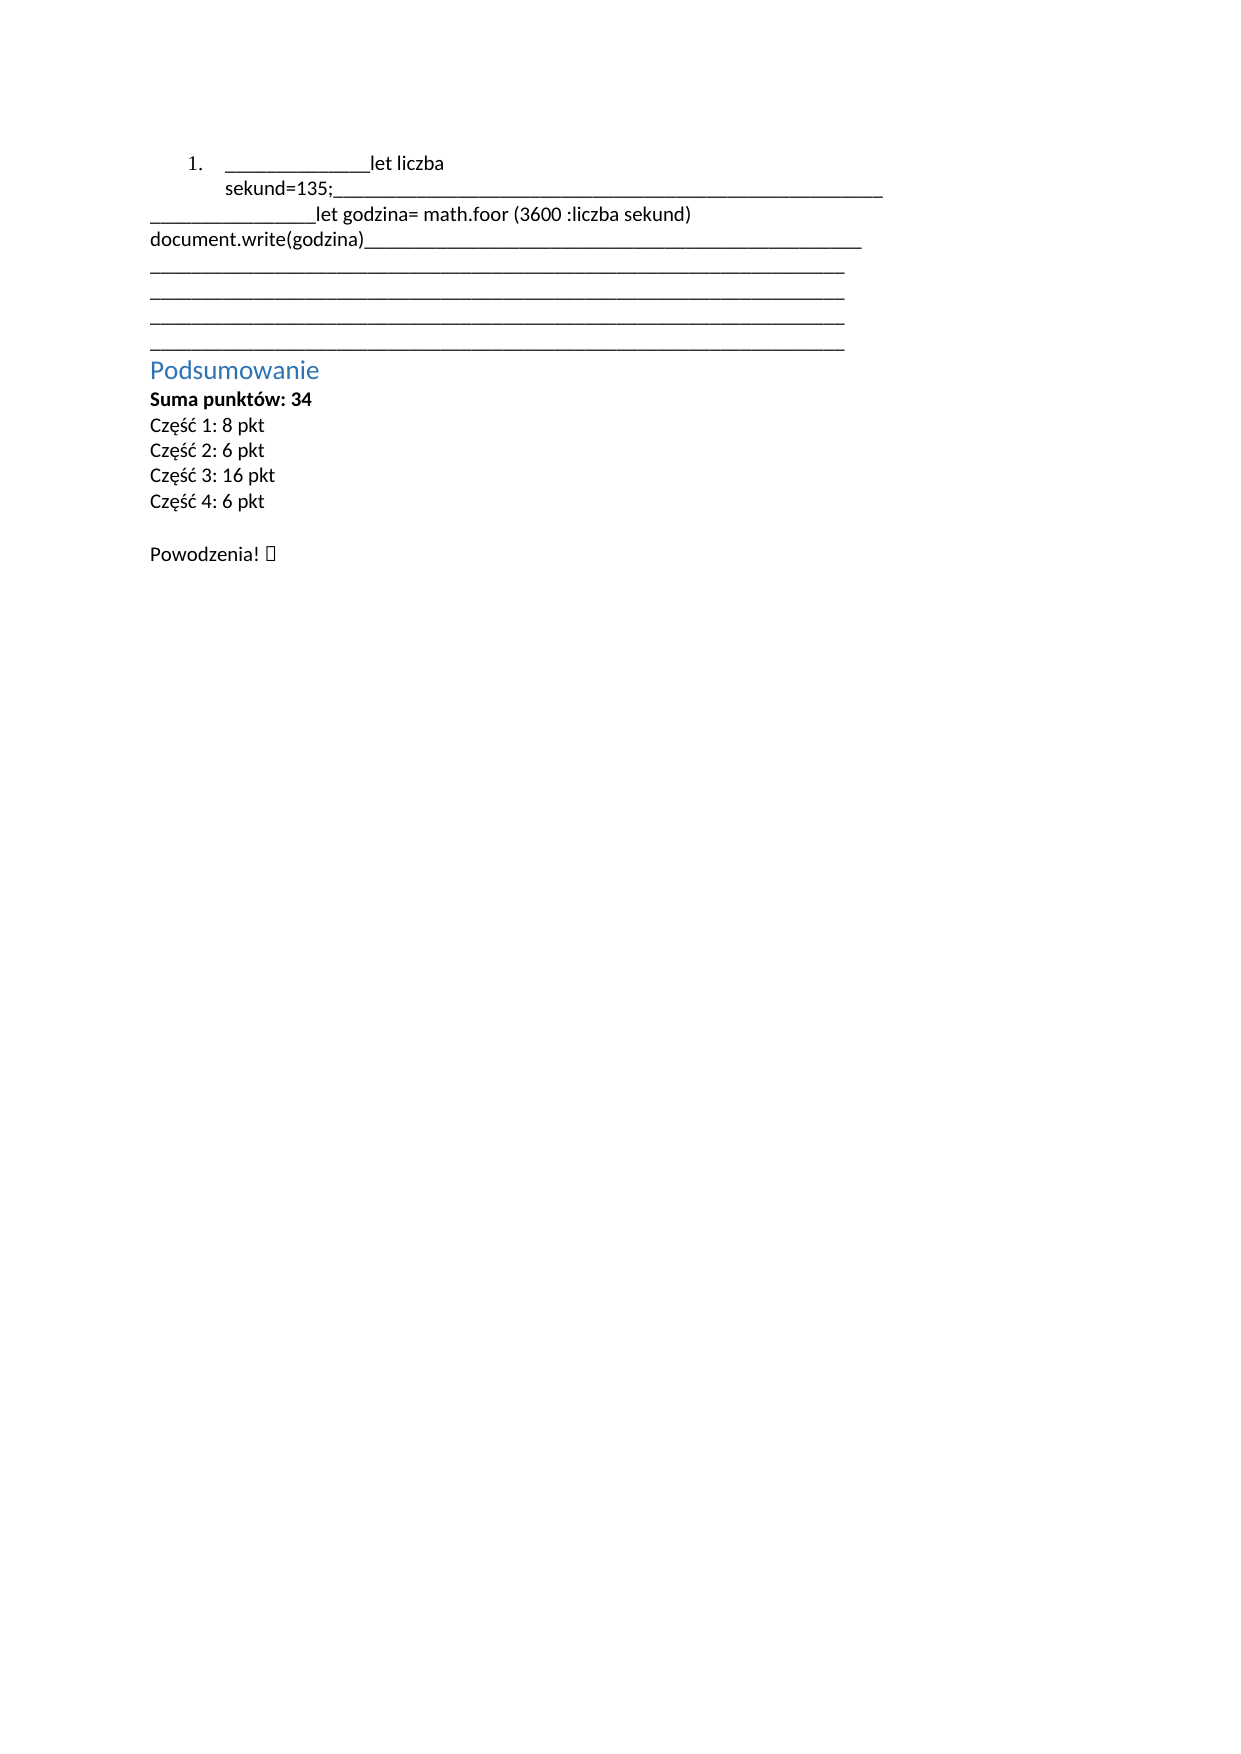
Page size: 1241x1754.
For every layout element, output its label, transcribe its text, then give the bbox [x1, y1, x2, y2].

text ___________________________________________________________________ [150, 252, 1090, 277]
subtitle Podsumowanie [150, 353, 1090, 386]
text Część 2: 6 pkt [150, 437, 1090, 463]
text ___________________________________________________________________ [150, 328, 1090, 353]
text ___________________________________________________________________ [150, 302, 1090, 328]
text Część 1: 8 pkt [150, 412, 1090, 437]
text Suma punktów: 34 [150, 386, 1090, 412]
text Powodzenia! 🚀 [150, 539, 1090, 567]
text Część 3: 16 pkt [150, 463, 1090, 488]
text ___________________________________________________________________ [150, 277, 1090, 302]
list ______________let liczba sekund=135;_____________________________________________________ [187, 150, 1090, 201]
text ________________let godzina= math.foor (3600 :liczba sekund) [150, 201, 1090, 226]
text document.write(godzina)________________________________________________ [150, 226, 1090, 252]
text Część 4: 6 pkt [150, 488, 1090, 513]
